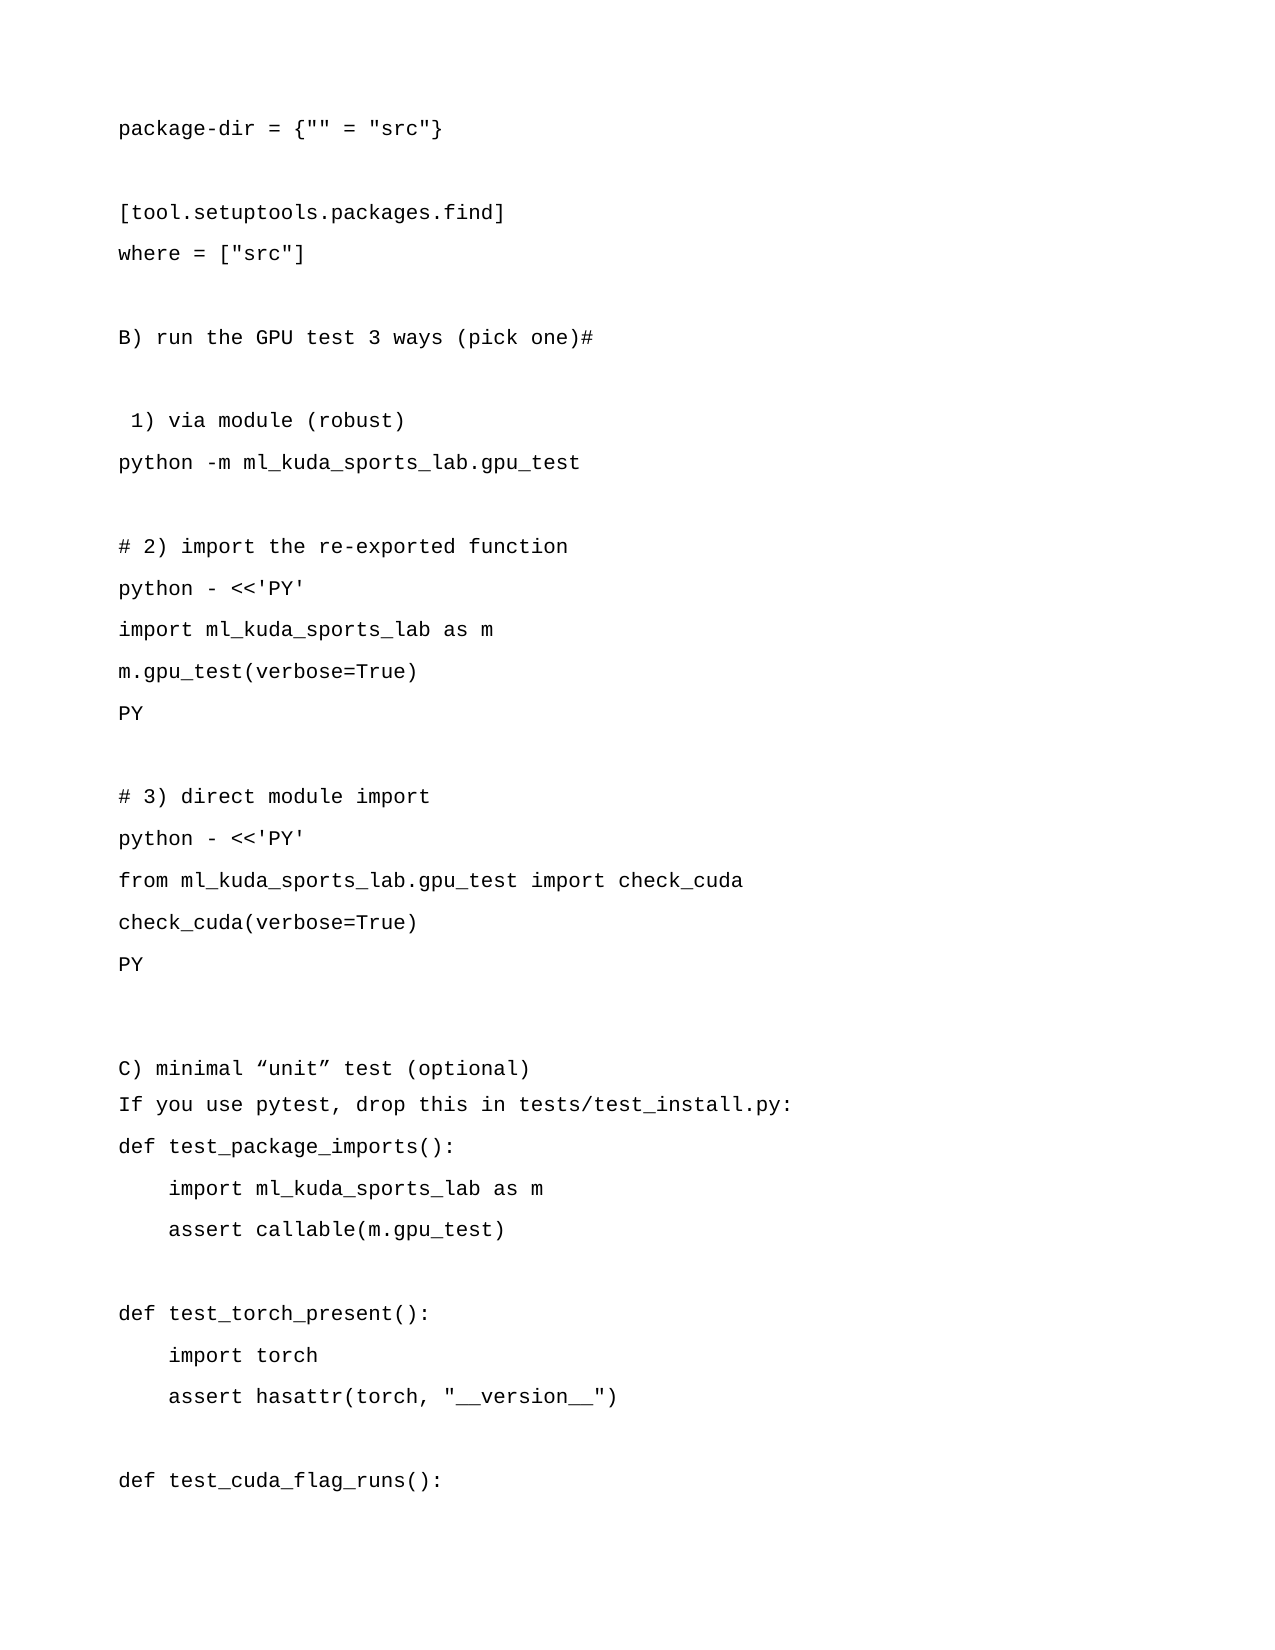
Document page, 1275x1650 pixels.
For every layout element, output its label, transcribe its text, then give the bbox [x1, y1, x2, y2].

text If you use pytest, drop this in tests/test_install.py: [118, 1094, 1157, 1118]
text def test_cuda_flag_runs(): [118, 1470, 1157, 1494]
text package-dir = {"" = "src"} [118, 118, 1157, 142]
text assert callable(m.gpu_test) [118, 1219, 1157, 1243]
text python - <<'PY' [118, 828, 1157, 852]
text where = ["src"] [118, 243, 1157, 267]
text # 2) import the re-exported function [118, 536, 1157, 559]
text assert hasattr(torch, "__version__") [118, 1386, 1157, 1410]
text PY [118, 953, 1157, 977]
text m.gpu_test(verbose=True) [118, 661, 1157, 685]
text 1) via module (robust) [118, 411, 1157, 434]
text check_cuda(verbose=True) [118, 912, 1157, 935]
text python - <<'PY' [118, 578, 1157, 601]
text def test_torch_present(): [118, 1303, 1157, 1327]
text def test_package_imports(): [118, 1136, 1157, 1159]
text PY [118, 703, 1157, 727]
text import torch [118, 1345, 1157, 1368]
text # 3) direct module import [118, 786, 1157, 810]
text import ml_kuda_sports_lab as m [118, 619, 1157, 643]
subtitle C) minimal “unit” test (optional) [118, 1058, 1157, 1082]
text from ml_kuda_sports_lab.gpu_test import check_cuda [118, 870, 1157, 894]
text [tool.setuptools.packages.find] [118, 202, 1157, 225]
text import ml_kuda_sports_lab as m [118, 1178, 1157, 1201]
text B) run the GPU test 3 ways (pick one)# [118, 327, 1157, 351]
text python -m ml_kuda_sports_lab.gpu_test [118, 452, 1157, 476]
